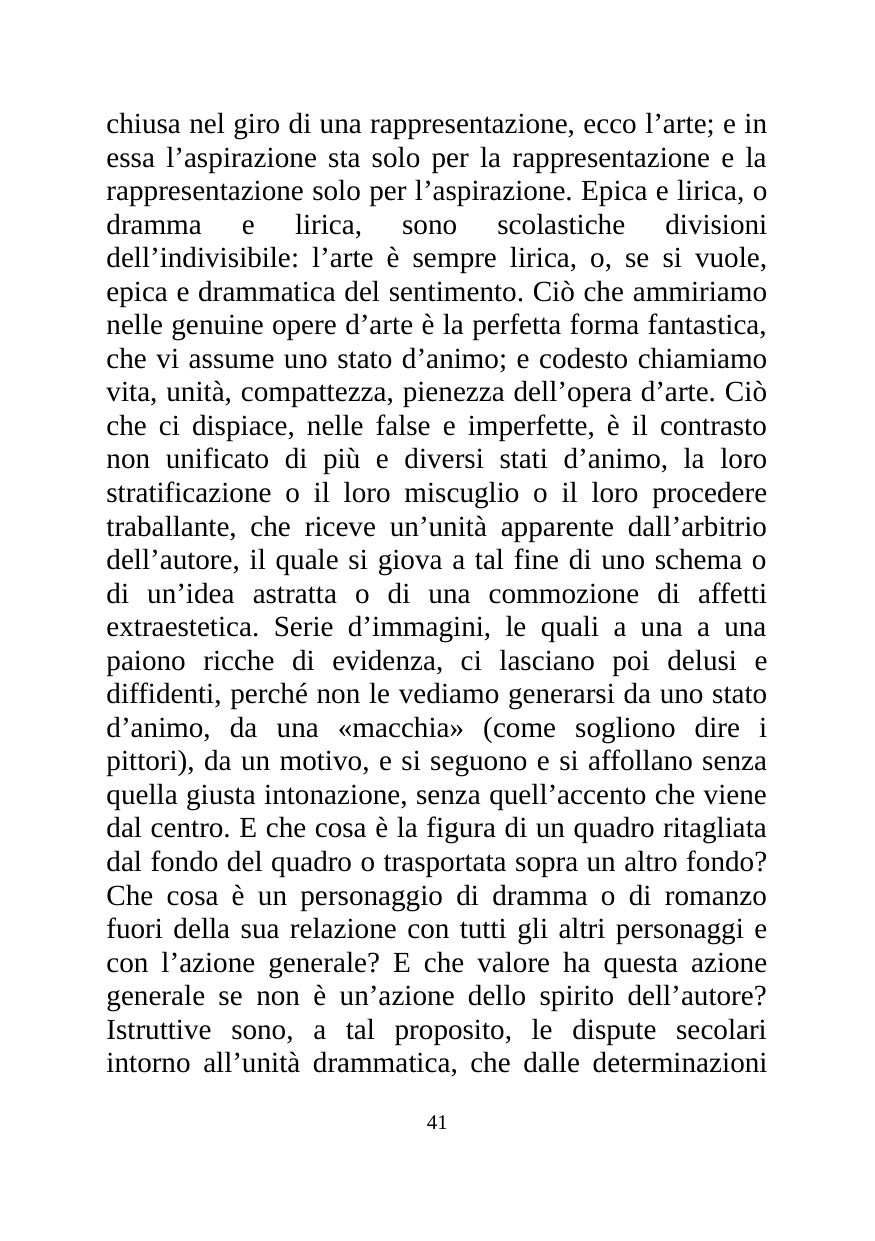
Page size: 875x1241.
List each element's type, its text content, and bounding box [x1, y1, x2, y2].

text chiusa nel giro di una rappresentazione, ecco l’arte; e in essa l’aspirazione sta solo per la rappresentazione e la rappresentazione solo per l’aspirazione. Epica e lirica, o dramma e lirica, sono scolastiche divisioni dell’indivisibile: l’arte è sempre lirica, o, se si vuole, epica e drammatica del sentimento. Ciò che ammiriamo nelle genuine opere d’arte è la perfetta forma fantastica, che vi assume uno stato d’animo; e codesto chiamiamo vita, unità, compattezza, pienezza dell’opera d’arte. Ciò che ci dispiace, nelle false e imperfette, è il contrasto non unificato di più e diversi stati d’animo, la loro stratificazione o il loro miscuglio o il loro procedere traballante, che riceve un’unità apparente dall’arbitrio dell’autore, il quale si giova a tal fine di uno schema o di un’idea astratta o di una commozione di affetti extraestetica. Serie d’immagini, le quali a una a una paiono ricche di evidenza, ci lasciano poi delusi e diffidenti, perché non le vediamo generarsi da uno stato d’animo, da una «macchia» (come sogliono dire i pittori), da un motivo, e si seguono e si affollano senza quella giusta intonazione, senza quell’accento che viene dal centro. E che cosa è la figura di un quadro ritagliata dal fondo del quadro o trasportata sopra un altro fondo? Che cosa è un personaggio di dramma o di romanzo fuori della sua relazione con tutti gli altri personaggi e con l’azione generale? E che valore ha questa azione generale se non è un’azione dello spirito dell’autore? Istruttive sono, a tal proposito, le dispute secolari intorno all’unità drammatica, che dalle determinazioni [106, 106, 768, 1079]
